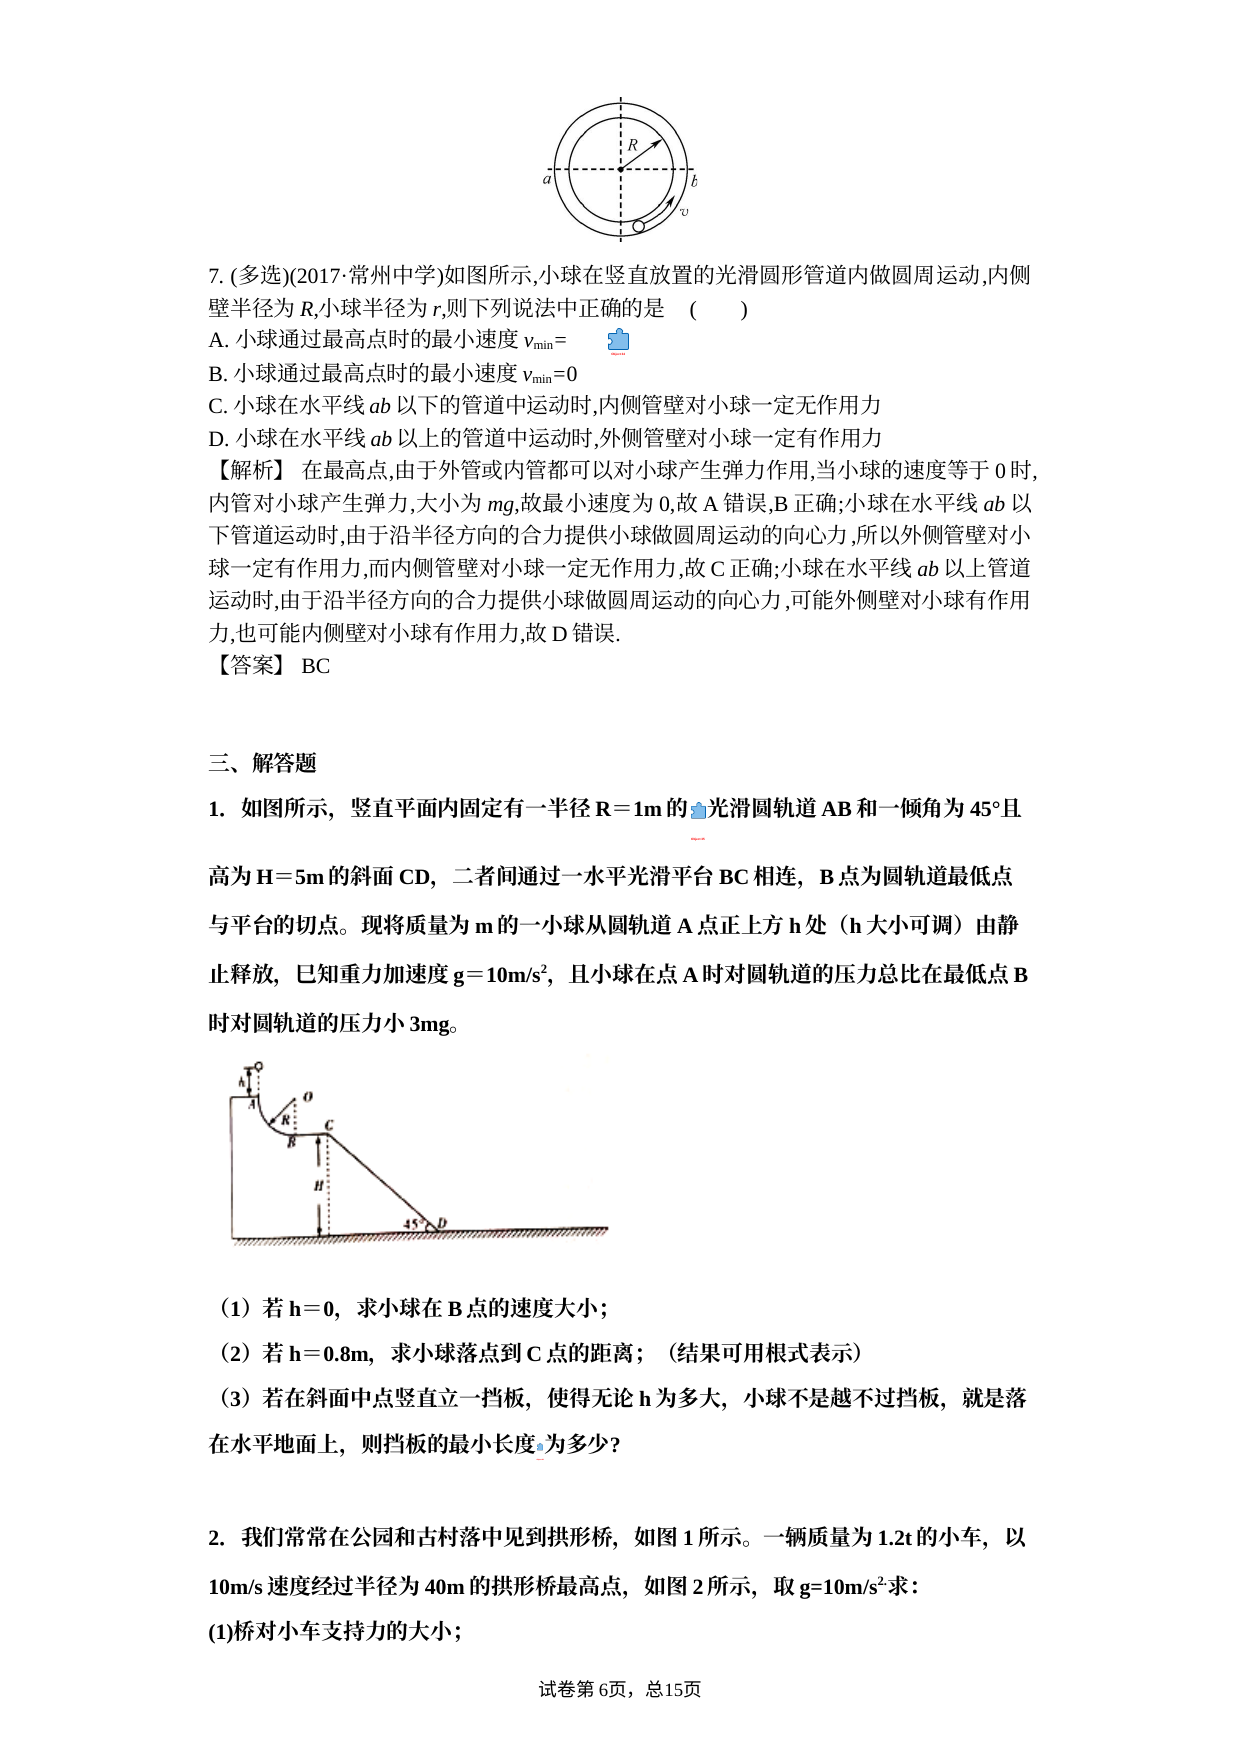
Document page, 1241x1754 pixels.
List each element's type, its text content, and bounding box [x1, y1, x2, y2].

text 三、解答题 [208, 747, 1032, 779]
text 7. (多选)(2017·常州中学)如图所示,小球在竖直放置的光滑圆形管道内做圆周运动,内侧壁半径为R,小球半径为r,则下列说法中正确的是 ( ) [208, 259, 1032, 324]
text 【解析】 在最高点,由于外管或内管都可以对小球产生弹力作用,当小球的速度等于0时,内管对小球产生弹力,大小为mg,故最小速度为0,故A错误,B正确;小球在水平线ab以下管道运动时,由于沿半径方向的合力提供小球做圆周运动的向心力,所以外侧管壁对小球一定有作用力,而内侧管壁对小球一定无作用力,故C正确;小球在水平线ab以上管道运动时,由于沿半径方向的合力提供小球做圆周运动的向心力,可能外侧壁对小球有作用力,也可能内侧壁对小球有作用力,故D错误. [208, 454, 1032, 649]
text B. 小球通过最高点时的最小速度vmin=0 [208, 357, 1032, 389]
picture [543, 97, 698, 242]
text （2）若h＝0.8m，求小球落点到C点的距离；（结果可用根式表示） [208, 1337, 1032, 1370]
text 2．我们常常在公园和古村落中见到拱形桥，如图1所示。一辆质量为1.2t的小车，以10m/s速度经过半径为40m的拱形桥最高点，如图2所示，取g=10m/s2.求： [208, 1521, 1032, 1603]
text （1）若h＝0，求小球在B点的速度大小； [208, 1292, 1032, 1325]
text (1)桥对小车支持力的大小； [208, 1615, 1032, 1648]
text C. 小球在水平线ab以下的管道中运动时,内侧管壁对小球一定无作用力 [208, 389, 1032, 422]
text 【答案】 BC [208, 649, 1032, 682]
text 1．如图所示，竖直平面内固定有一半径R＝1m的光滑圆轨道AB和一倾角为45°且高为H＝5m的斜面CD，二者间通过一水平光滑平台BC相连，B点为圆轨道最低点与平台的切点。现将质量为m的一小球从圆轨道A点正上方h处（h大小可调）由静止释放，巳知重力加速度g＝10m/s2，且小球在点A时对圆轨道的压力总比在最低点B时对圆轨道的压力小3mg。 [208, 779, 1032, 1039]
text （3）若在斜面中点竖直立一挡板，使得无论h为多大，小球不是越不过挡板，就是落在水平地面上，则挡板的最小长度为多少? [208, 1382, 1032, 1464]
text A. 小球通过最高点时的最小速度vmin= [208, 324, 1032, 357]
picture [208, 1052, 621, 1257]
text D. 小球在水平线ab以上的管道中运动时,外侧管壁对小球一定有作用力 [208, 422, 1032, 454]
